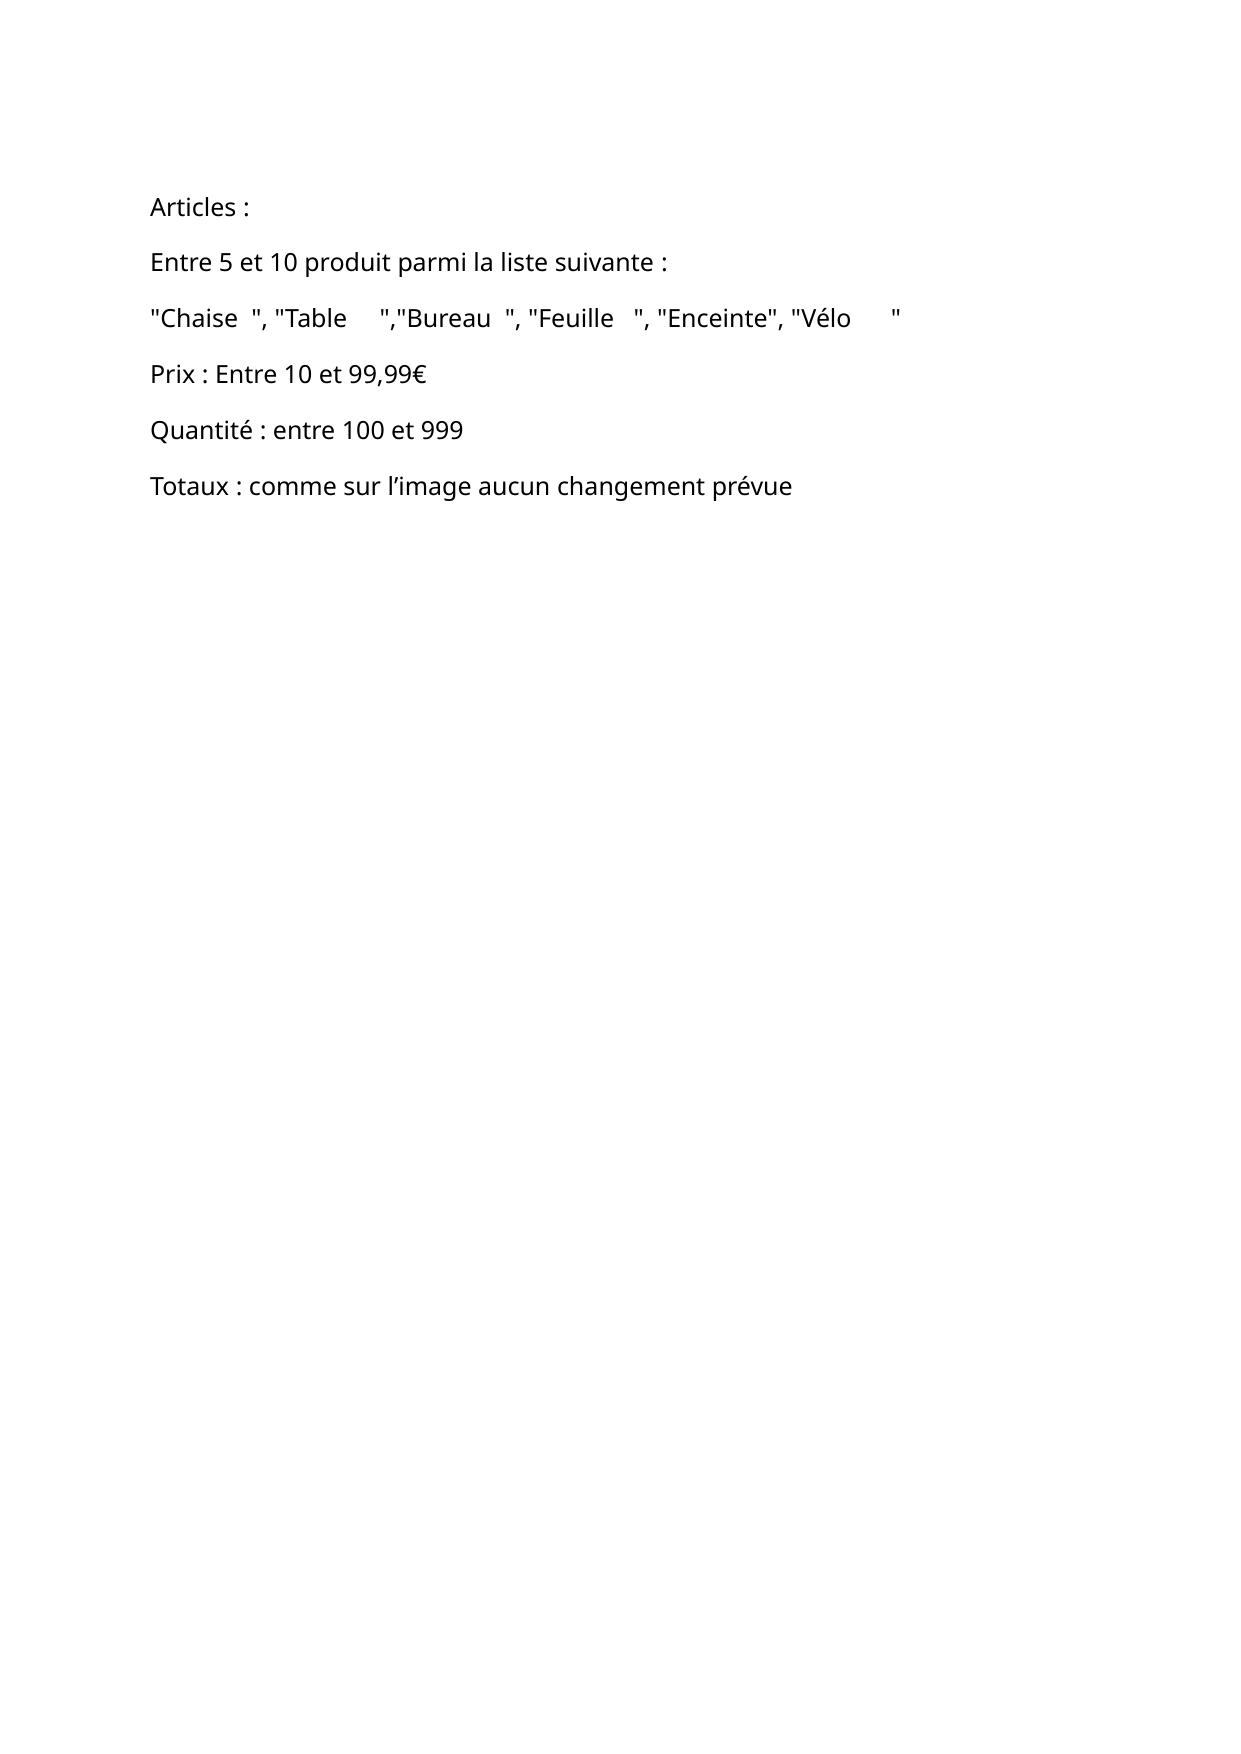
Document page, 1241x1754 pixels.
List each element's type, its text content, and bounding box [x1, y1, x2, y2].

text "Chaise ", "Table ","Bureau ", "Feuille ", "Enceinte", "Vélo " [150, 301, 1090, 335]
text Totaux : comme sur l’image aucun changement prévue [150, 468, 1090, 502]
text Articles : [150, 150, 1090, 223]
text Prix : Entre 10 et 99,99€ [150, 357, 1090, 391]
text Quantité : entre 100 et 999 [150, 412, 1090, 447]
text Entre 5 et 10 produit parmi la liste suivante : [150, 245, 1090, 279]
